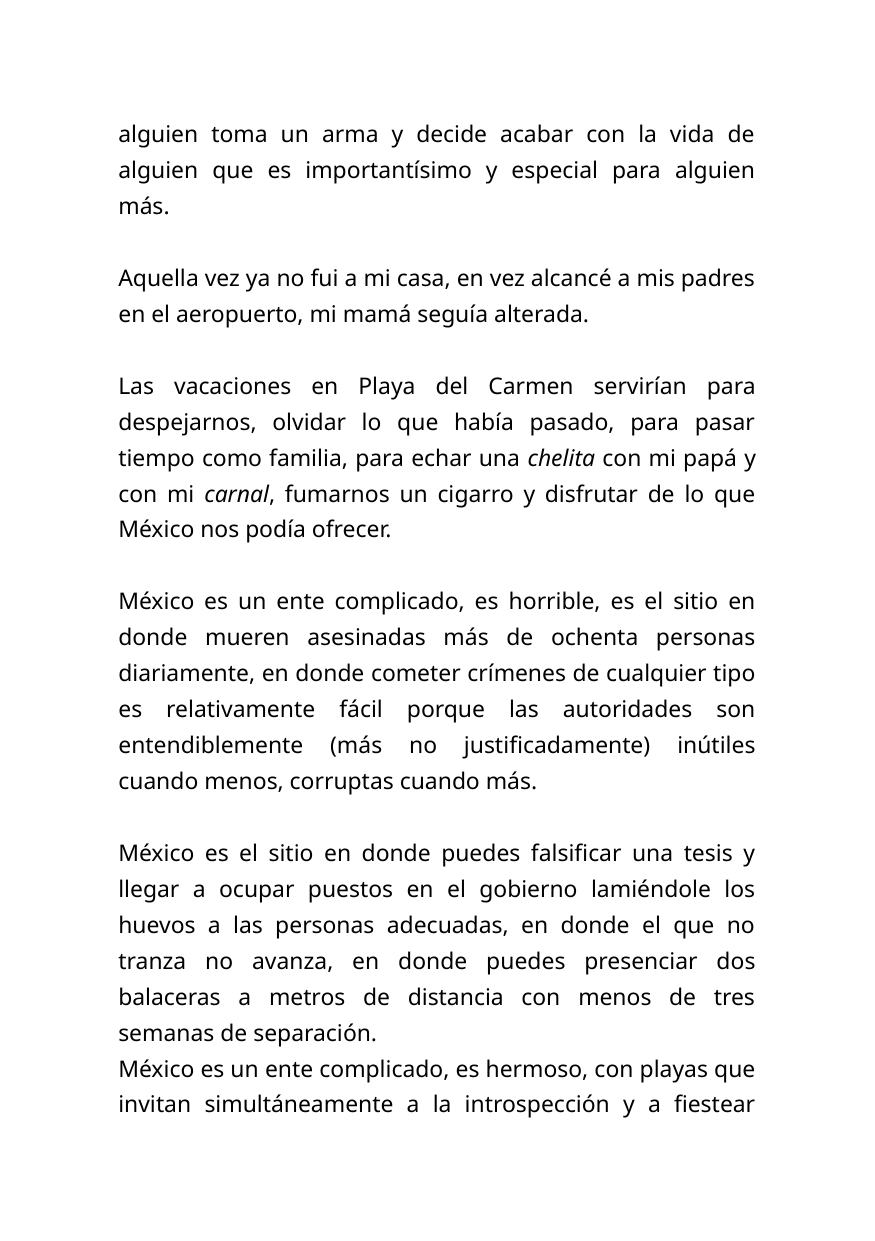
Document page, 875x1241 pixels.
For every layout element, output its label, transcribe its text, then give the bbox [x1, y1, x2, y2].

text México es el sitio en donde puedes falsificar una tesis y llegar a ocupar puestos en el gobierno lamiéndole los huevos a las personas adecuadas, en donde el que no tranza no avanza, en donde puedes presenciar dos balaceras a metros de distancia con menos de tres semanas de separación. [118, 837, 756, 1048]
text alguien toma un arma y decide acabar con la vida de alguien que es importantísimo y especial para alguien más. [118, 118, 756, 221]
text Aquella vez ya no fui a mi casa, en vez alcancé a mis padres en el aeropuerto, mi mamá seguía alterada. [118, 262, 756, 329]
text Las vacaciones en Playa del Carmen servirían para despejarnos, olvidar lo que había pasado, para pasar tiempo como familia, para echar una chelita con mi papá y con mi carnal, fumarnos un cigarro y disfrutar de lo que México nos podía ofrecer. [118, 370, 756, 545]
text México es un ente complicado, es horrible, es el sitio en donde mueren asesinadas más de ochenta personas diariamente, en donde cometer crímenes de cualquier tipo es relativamente fácil porque las autoridades son entendiblemente (más no justificadamente) inútiles cuando menos, corruptas cuando más. [118, 585, 756, 796]
text México es un ente complicado, es hermoso, con playas que invitan simultáneamente a la introspección y a fiestear [118, 1052, 756, 1120]
